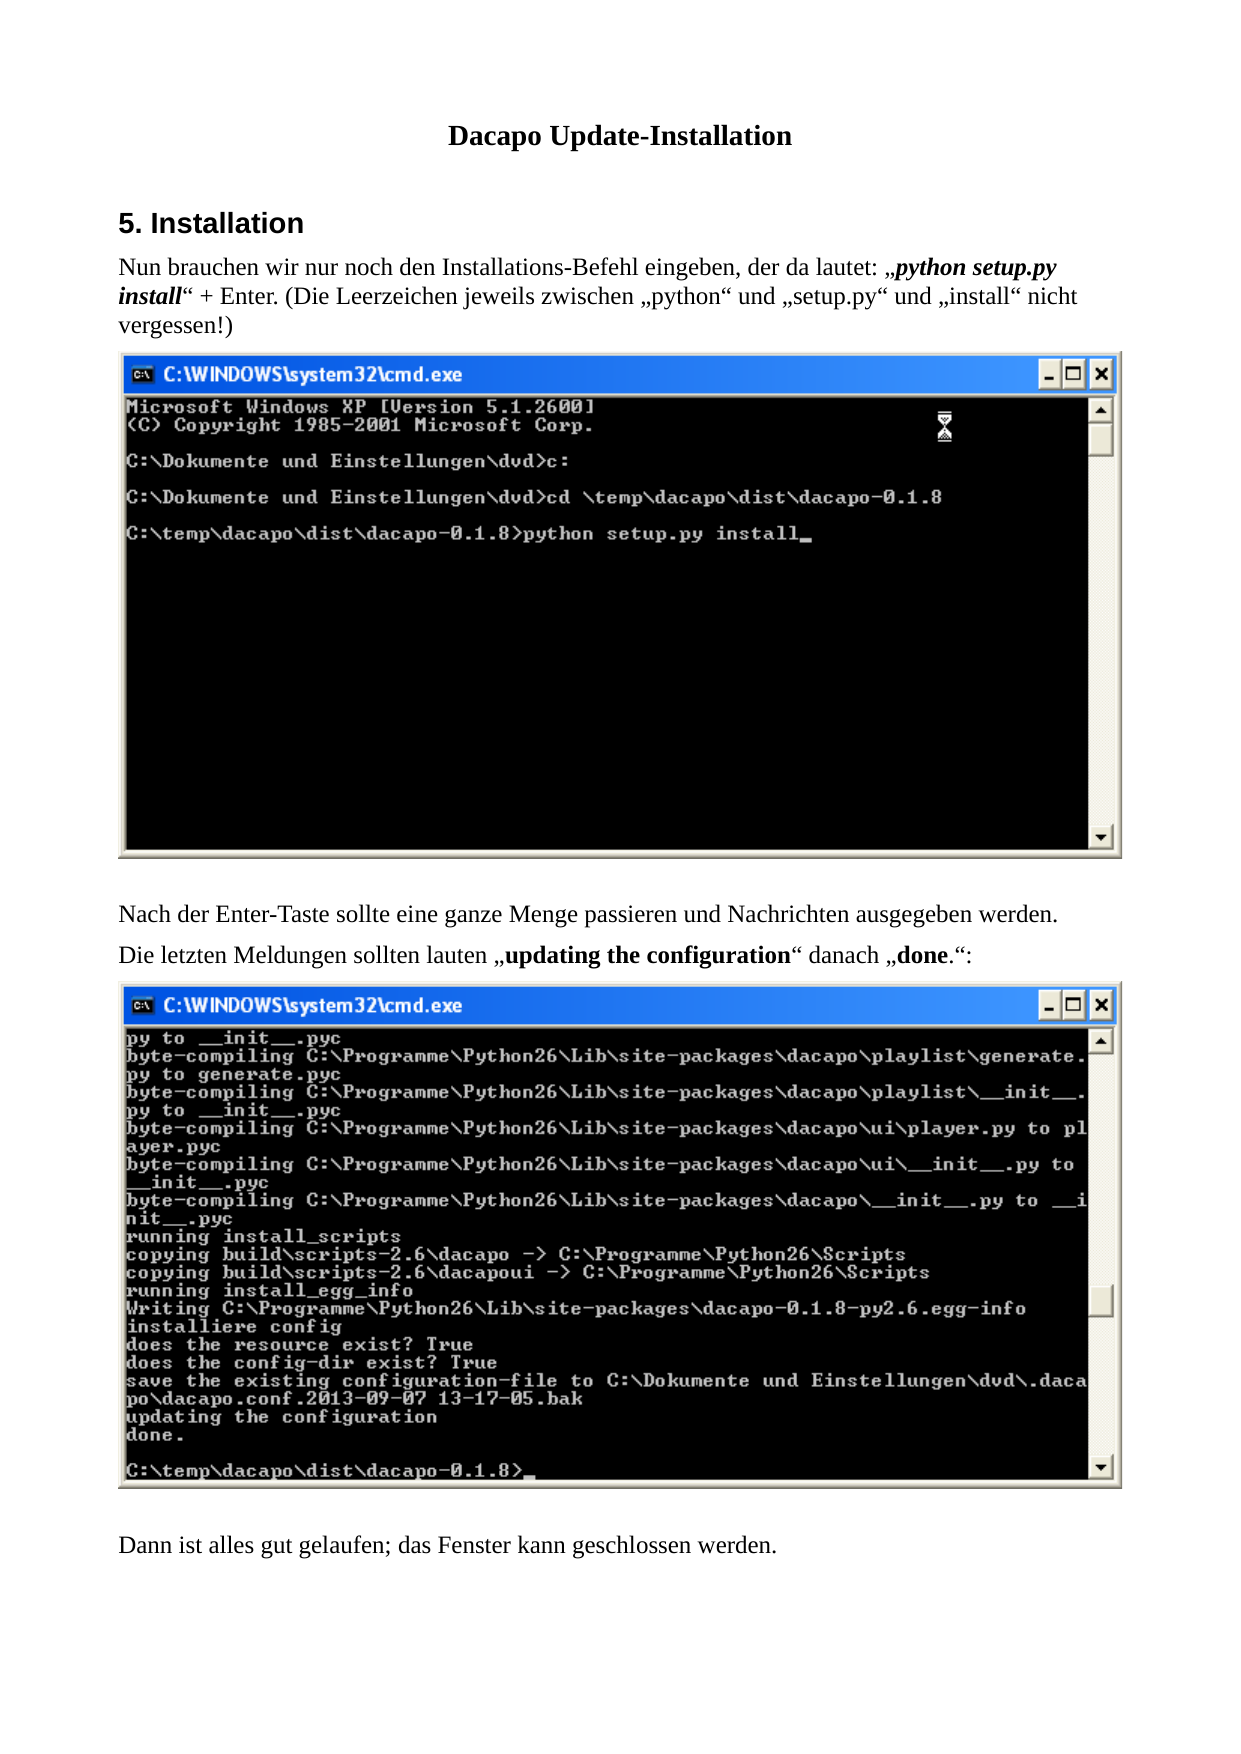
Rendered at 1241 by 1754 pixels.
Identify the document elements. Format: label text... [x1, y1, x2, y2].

text Die letzten Meldungen sollten lauten „updating the configuration“ danach „done.“: [118, 941, 1122, 969]
text Dann ist alles gut gelaufen; das Fenster kann geschlossen werden. [118, 1530, 1122, 1559]
picture [118, 351, 1123, 859]
picture [118, 981, 1123, 1489]
subtitle 5. Installation [118, 206, 1122, 240]
text Nach der Enter-Taste sollte eine ganze Menge passieren und Nachrichten ausgegeben werden. [118, 899, 1122, 928]
text Nun brauchen wir nur noch den Installations-Befehl eingeben, der da lautet: „python setup.py install“ + Enter. (Die Leerzeichen jeweils zwischen „python“ und „setup.py“ und „install“ nicht vergessen!) [118, 252, 1122, 338]
